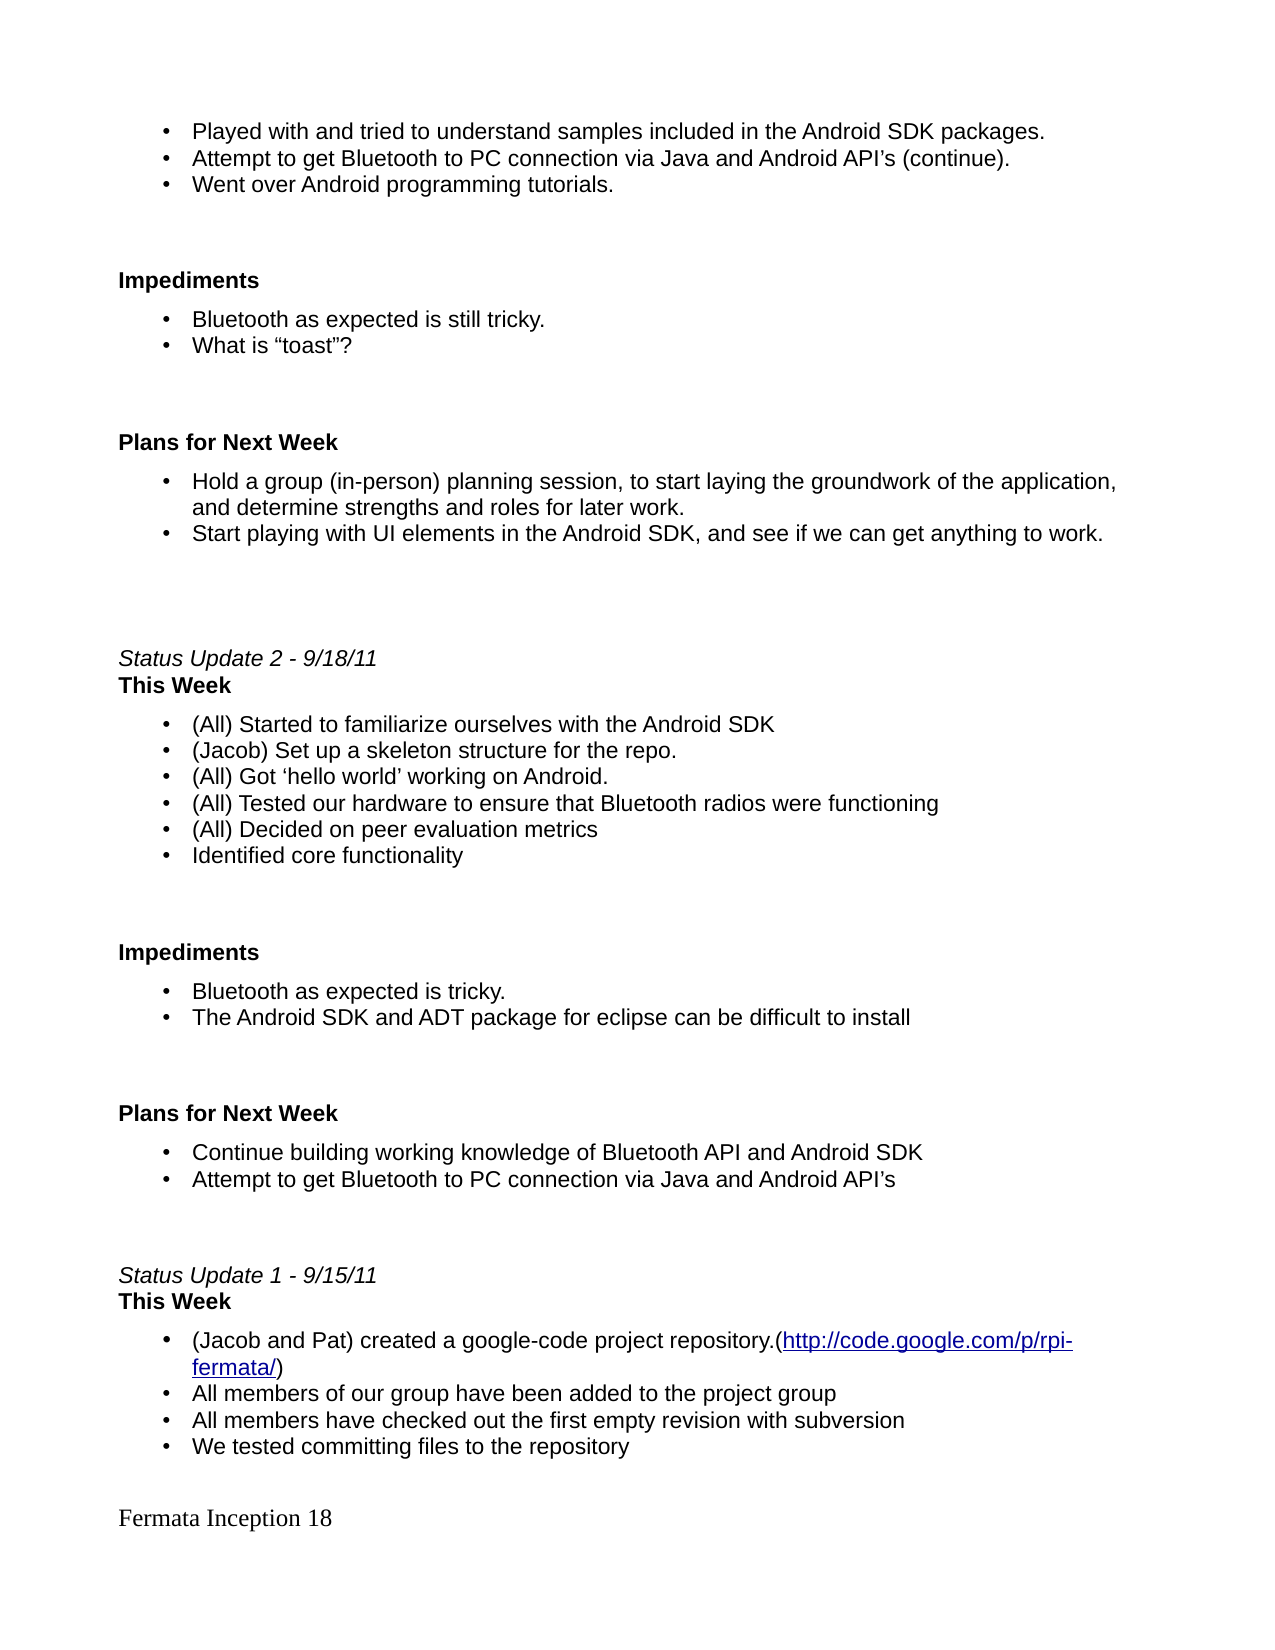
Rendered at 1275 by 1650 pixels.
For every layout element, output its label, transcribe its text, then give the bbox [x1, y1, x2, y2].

text Plans for Next Week [118, 1043, 1157, 1127]
text Impediments [118, 210, 1157, 293]
list (All) Tested our hardware to ensure that Bluetooth radios were functioning [162, 790, 1157, 816]
list Hold a group (in-person) planning session, to start laying the groundwork of the application, and determine strengths and roles for later work. [162, 468, 1157, 520]
list All members have checked out the first empty revision with subversion [162, 1407, 1157, 1433]
text Status Update 1 - 9/15/11 This Week [118, 1204, 1157, 1314]
list (All) Started to familiarize ourselves with the Android SDK [162, 711, 1157, 737]
text Impediments [118, 881, 1157, 965]
list Start playing with UI elements in the Android SDK, and see if we can get anything to work. [162, 520, 1157, 547]
list (Jacob) Set up a skeleton structure for the repo. [162, 737, 1157, 763]
list What is “toast”? [162, 332, 1157, 359]
list Bluetooth as expected is still tricky. [162, 306, 1157, 332]
list Went over Android programming tutorials. [162, 171, 1157, 197]
list Bluetooth as expected is tricky. [162, 978, 1157, 1004]
list (Jacob and Pat) created a google-code project repository.(http://code.google.com/p/rpi-fermata/) [162, 1327, 1157, 1380]
list The Android SDK and ADT package for eclipse can be difficult to install [162, 1004, 1157, 1030]
list Attempt to get Bluetooth to PC connection via Java and Android API’s (continue). [162, 144, 1157, 171]
list Played with and tried to understand samples included in the Android SDK packages. [162, 118, 1157, 144]
text Status Update 2 - 9/18/11 This Week [118, 559, 1157, 698]
list All members of our group have been added to the project group [162, 1380, 1157, 1407]
list We tested committing files to the repository [162, 1433, 1157, 1459]
list (All) Decided on peer evaluation metrics [162, 816, 1157, 842]
list Attempt to get Bluetooth to PC connection via Java and Android API’s [162, 1166, 1157, 1192]
list Identified core functionality [162, 842, 1157, 869]
list (All) Got ‘hello world’ working on Android. [162, 763, 1157, 790]
text Plans for Next Week [118, 371, 1157, 455]
list Continue building working knowledge of Bluetooth API and Android SDK [162, 1139, 1157, 1166]
